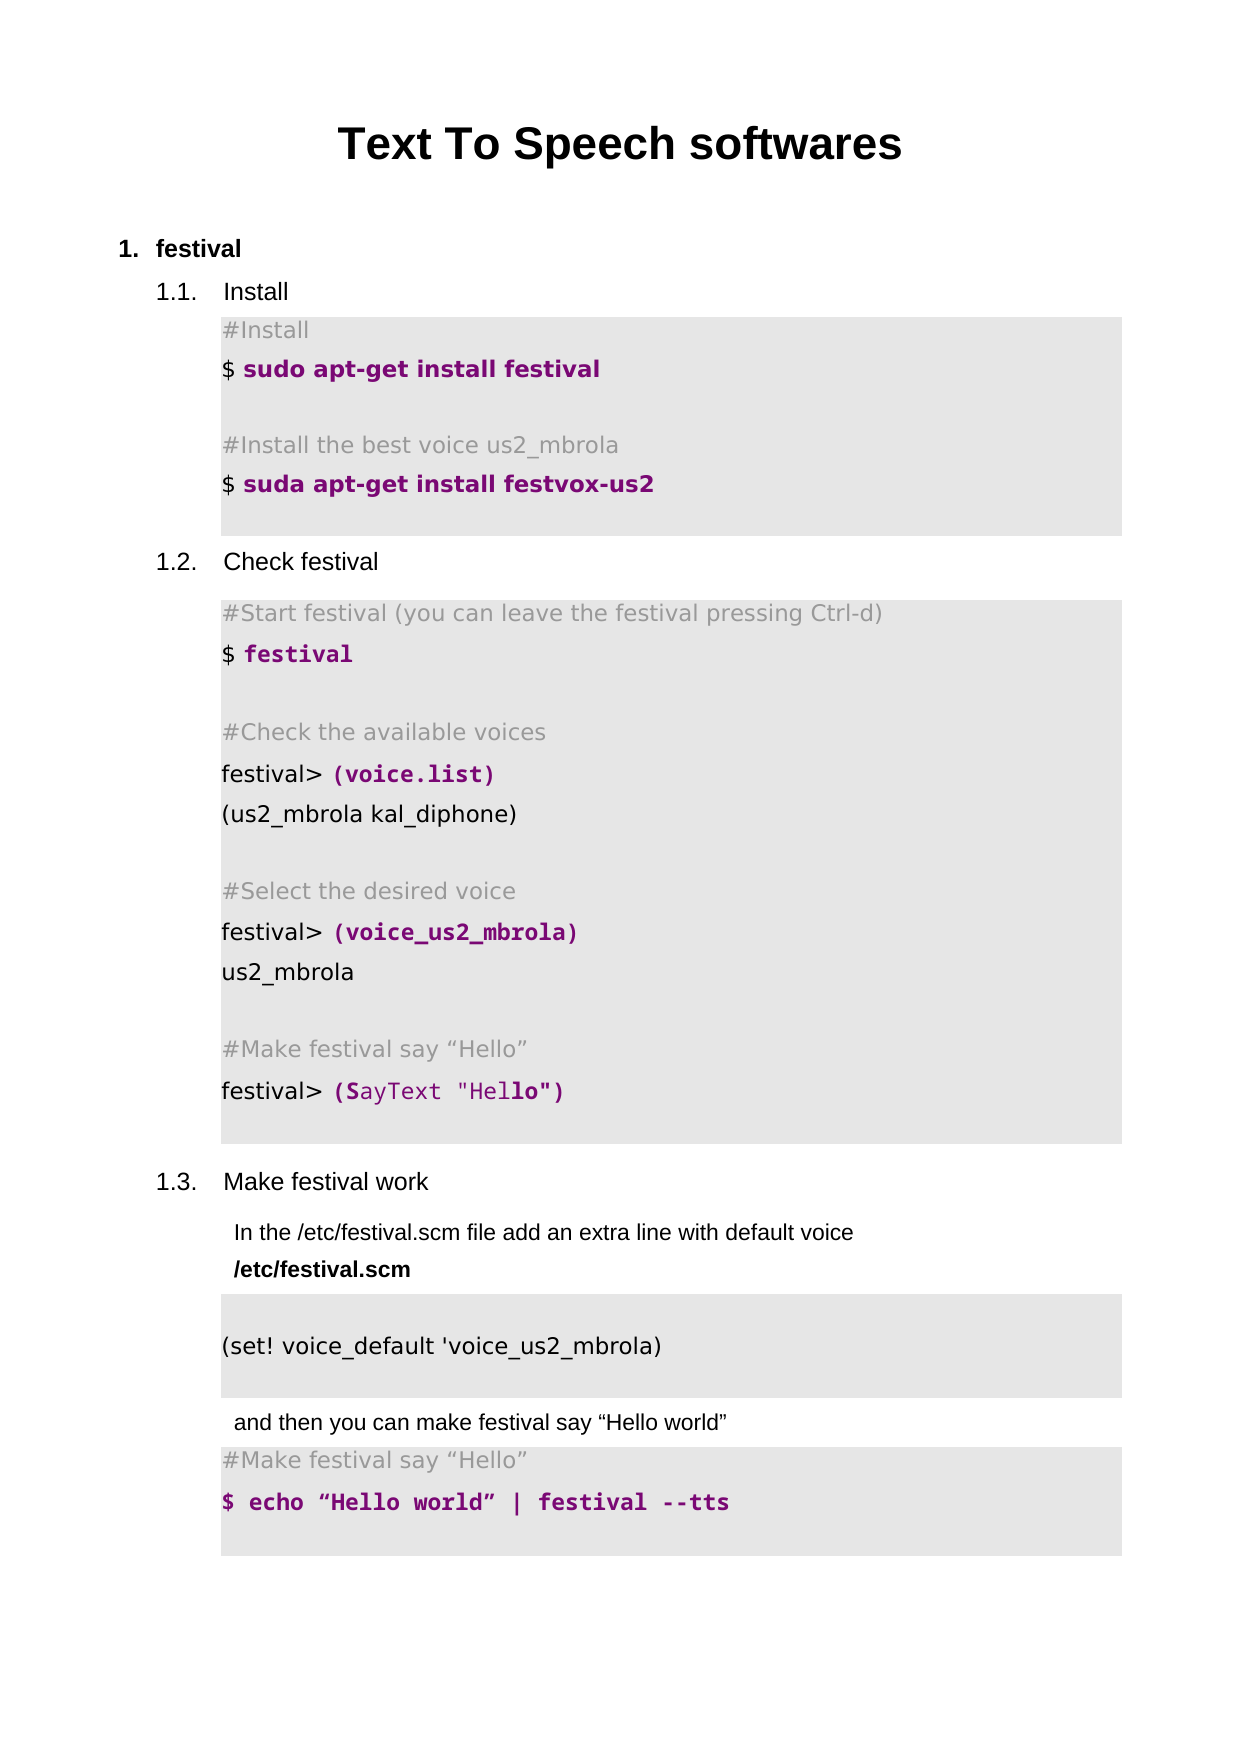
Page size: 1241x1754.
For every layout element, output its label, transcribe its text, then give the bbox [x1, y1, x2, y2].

text #Select the desired voice [221, 878, 1122, 904]
text festival> (voice.list) [221, 758, 1122, 789]
text #Install the best voice us2_mbrola [221, 433, 1122, 459]
text #Make festival say “Hello” [221, 1447, 1122, 1474]
text #Install [221, 317, 1122, 344]
text $ festival [221, 638, 1122, 669]
title Install [156, 278, 1122, 306]
text In the /etc/festival.scm file add an extra line with default voice [214, 1220, 1122, 1245]
text festival> (SayText "Hello") [221, 1075, 1122, 1106]
text $ sudo apt-get install festival [221, 356, 1122, 382]
text Text To Speech softwares [118, 118, 1122, 169]
text festival> (voice_us2_mbrola) [221, 916, 1122, 948]
text /etc/festival.scm [214, 1257, 1122, 1283]
text and then you can make festival say “Hello world” [214, 1410, 1122, 1436]
text #Check the available voices [221, 719, 1122, 746]
text (set! voice_default 'voice_us2_mbrola) [221, 1333, 1122, 1360]
text $ suda apt-get install festvox-us2 [221, 471, 1122, 498]
title Check festival [156, 548, 1122, 576]
text us2_mbrola [221, 959, 1122, 986]
text #Start festival (you can leave the festival pressing Ctrl-d) [221, 600, 1122, 626]
title festival [118, 235, 1122, 263]
text (us2_mbrola kal_diphone) [221, 801, 1122, 828]
text #Make festival say “Hello” [221, 1036, 1122, 1063]
title Make festival work [156, 1168, 1122, 1196]
text $ echo “Hello world” | festival --tts [221, 1486, 1122, 1517]
